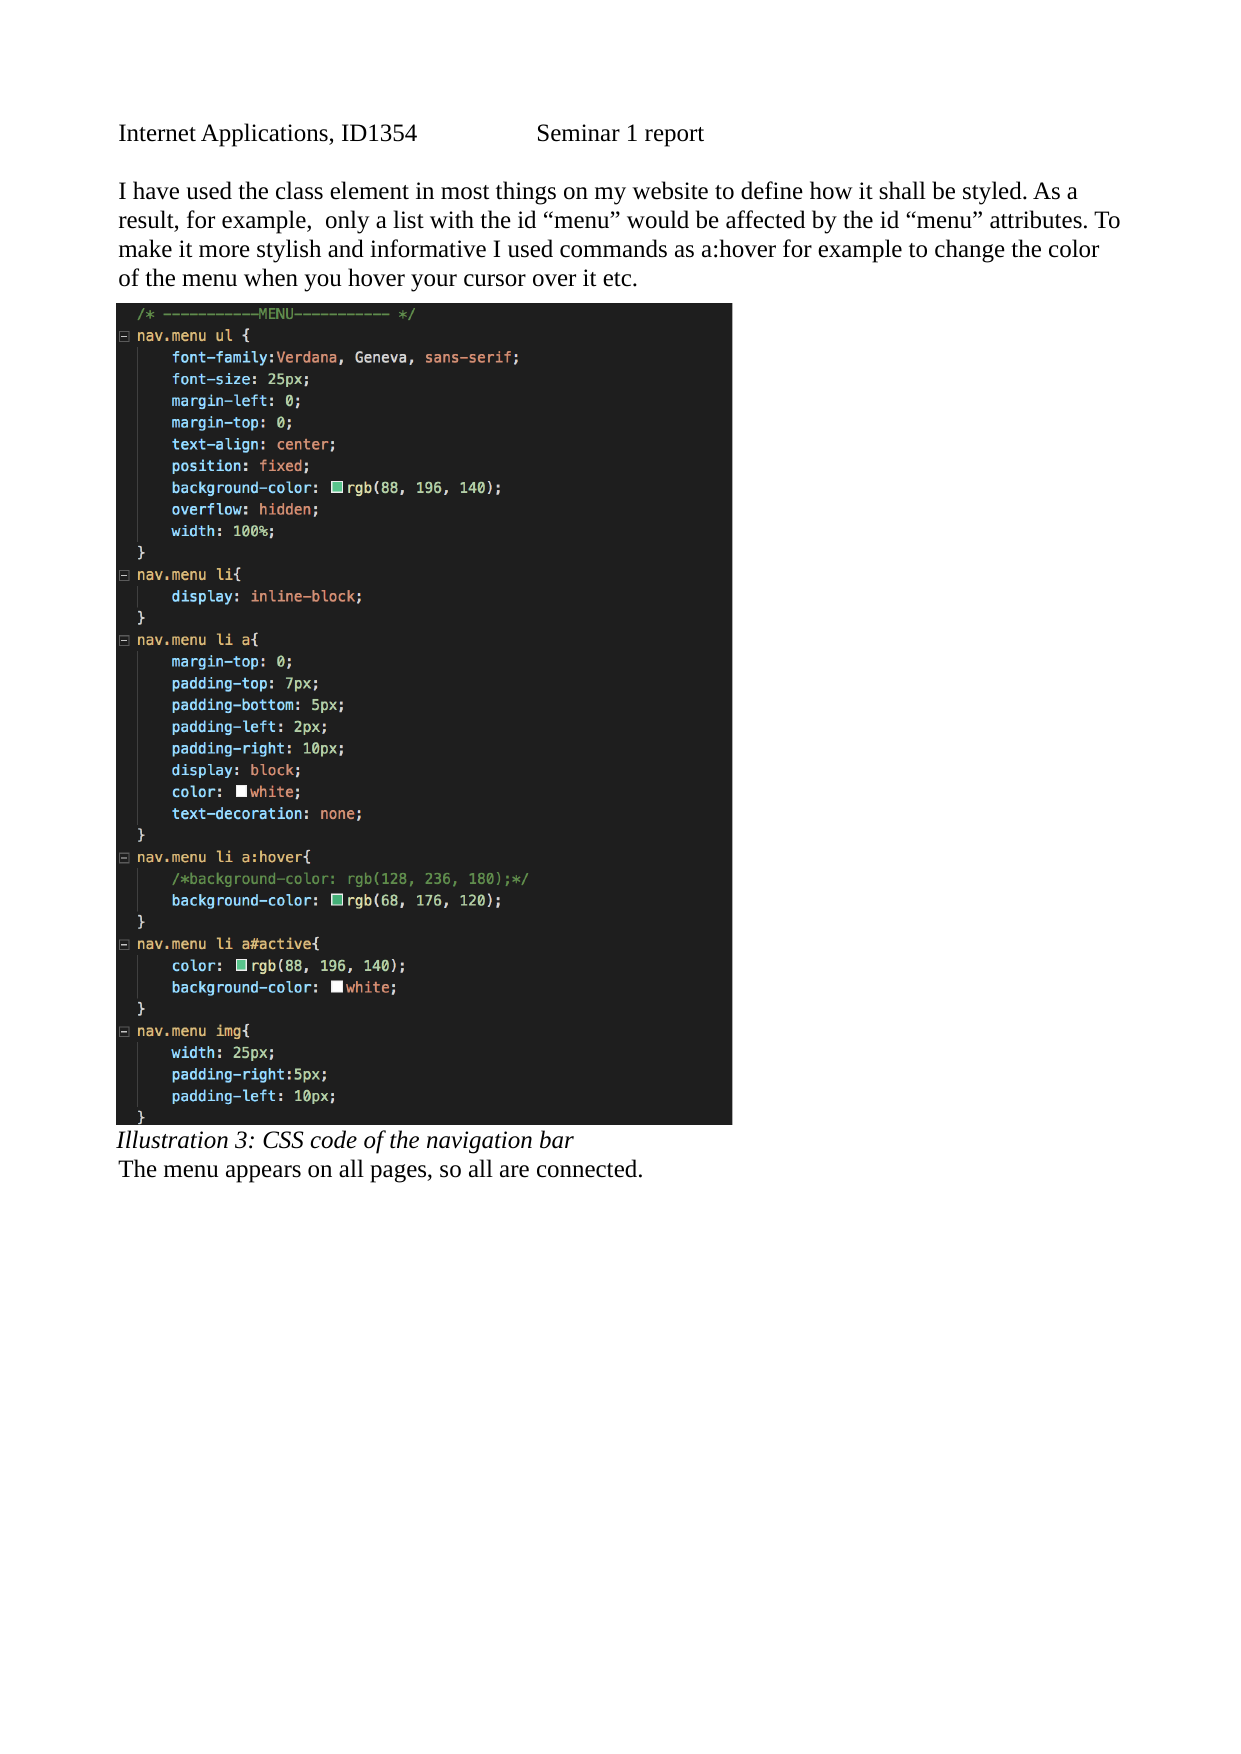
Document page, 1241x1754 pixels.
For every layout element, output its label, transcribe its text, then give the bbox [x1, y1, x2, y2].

text I have used the class element in most things on my website to define how it shall be styled. As a result, for example, only a list with the id “menu” would be affected by the id “menu” attributes. To make it more stylish and informative I used commands as a:hover for example to change the color of the menu when you hover your cursor over it etc. [118, 176, 1122, 291]
text Illustration 3: CSS code of the navigation bar [116, 1125, 732, 1154]
text The menu appears on all pages, so all are connected. [118, 304, 1122, 1182]
picture [116, 303, 733, 1125]
